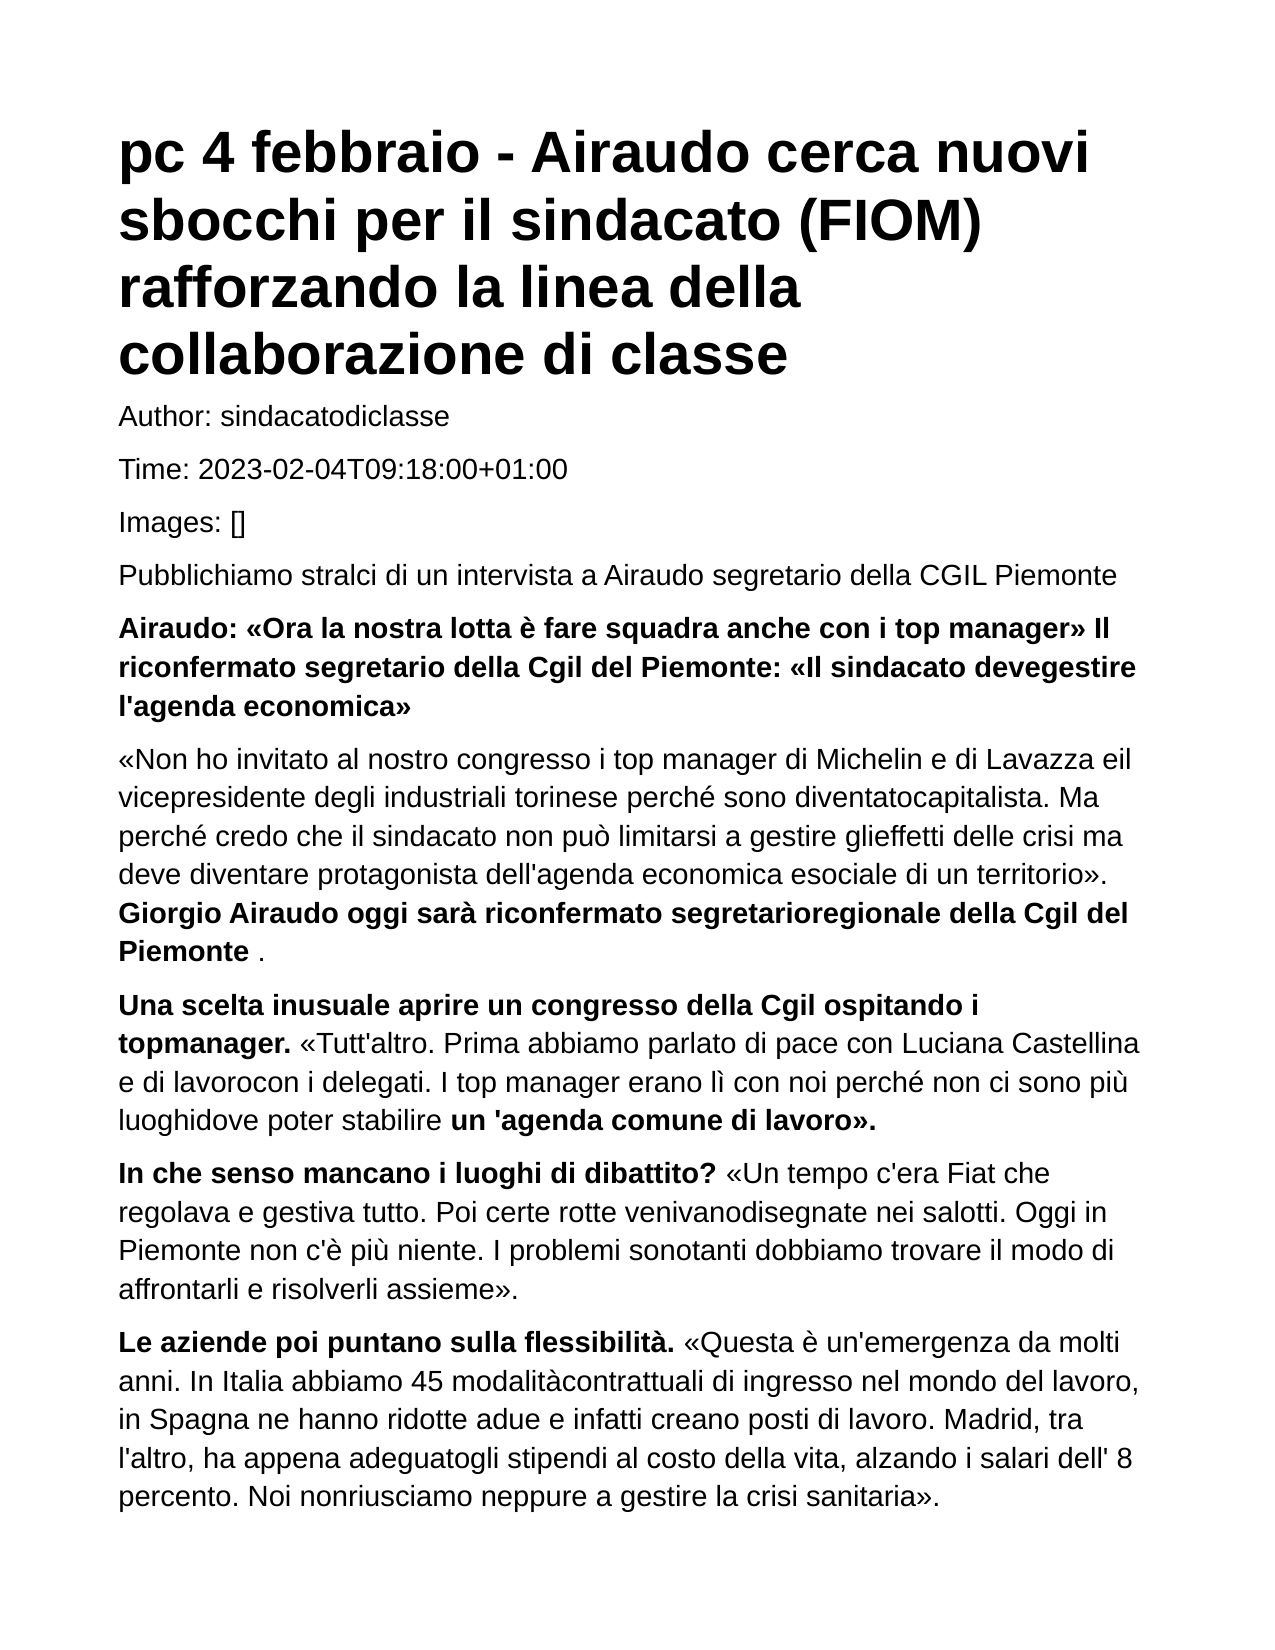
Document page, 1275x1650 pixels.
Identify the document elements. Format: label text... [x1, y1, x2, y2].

text Images: [] [118, 505, 1157, 539]
subtitle pc 4 febbraio - Airaudo cerca nuovi sbocchi per il sindacato (FIOM) rafforzando la linea della collaborazione di classe [118, 118, 1157, 386]
text In che senso mancano i luoghi di dibattito? «Un tempo c'era Fiat che regolava e gestiva tutto. Poi certe rotte venivanodisegnate nei salotti. Oggi in Piemonte non c'è più niente. I problemi sonotanti dobbiamo trovare il modo di affrontarli e risolverli assieme». [118, 1156, 1157, 1305]
text «Non ho invitato al nostro congresso i top manager di Michelin e di Lavazza eil vicepresidente degli industriali torinese perché sono diventatocapitalista. Ma perché credo che il sindacato non può limitarsi a gestire glieffetti delle crisi ma deve diventare protagonista dell'agenda economica esociale di un territorio». Giorgio Airaudo oggi sarà riconfermato segretarioregionale della Cgil del Piemonte . [118, 742, 1157, 968]
text Le aziende poi puntano sulla flessibilità. «Questa è un'emergenza da molti anni. In Italia abbiamo 45 modalitàcontrattuali di ingresso nel mondo del lavoro, in Spagna ne hanno ridotte adue e infatti creano posti di lavoro. Madrid, tra l'altro, ha appena adeguatogli stipendi al costo della vita, alzando i salari dell' 8 percento. Noi nonriusciamo neppure a gestire la crisi sanitaria». [118, 1325, 1157, 1513]
text Airaudo: «Ora la nostra lotta è fare squadra anche con i top manager» Il riconfermato segretario della Cgil del Piemonte: «Il sindacato devegestire l'agenda economica» [118, 611, 1157, 722]
text Una scelta inusuale aprire un congresso della Cgil ospitando i topmanager. «Tutt'altro. Prima abbiamo parlato di pace con Luciana Castellina e di lavorocon i delegati. I top manager erano lì con noi perché non ci sono più luoghidove poter stabilire un 'agenda comune di lavoro». [118, 987, 1157, 1137]
text Author: sindacatodiclasse [118, 399, 1157, 432]
text Pubblichiamo stralci di un intervista a Airaudo segretario della CGIL Piemonte [118, 558, 1157, 592]
text Time: 2023-02-04T09:18:00+01:00 [118, 452, 1157, 486]
